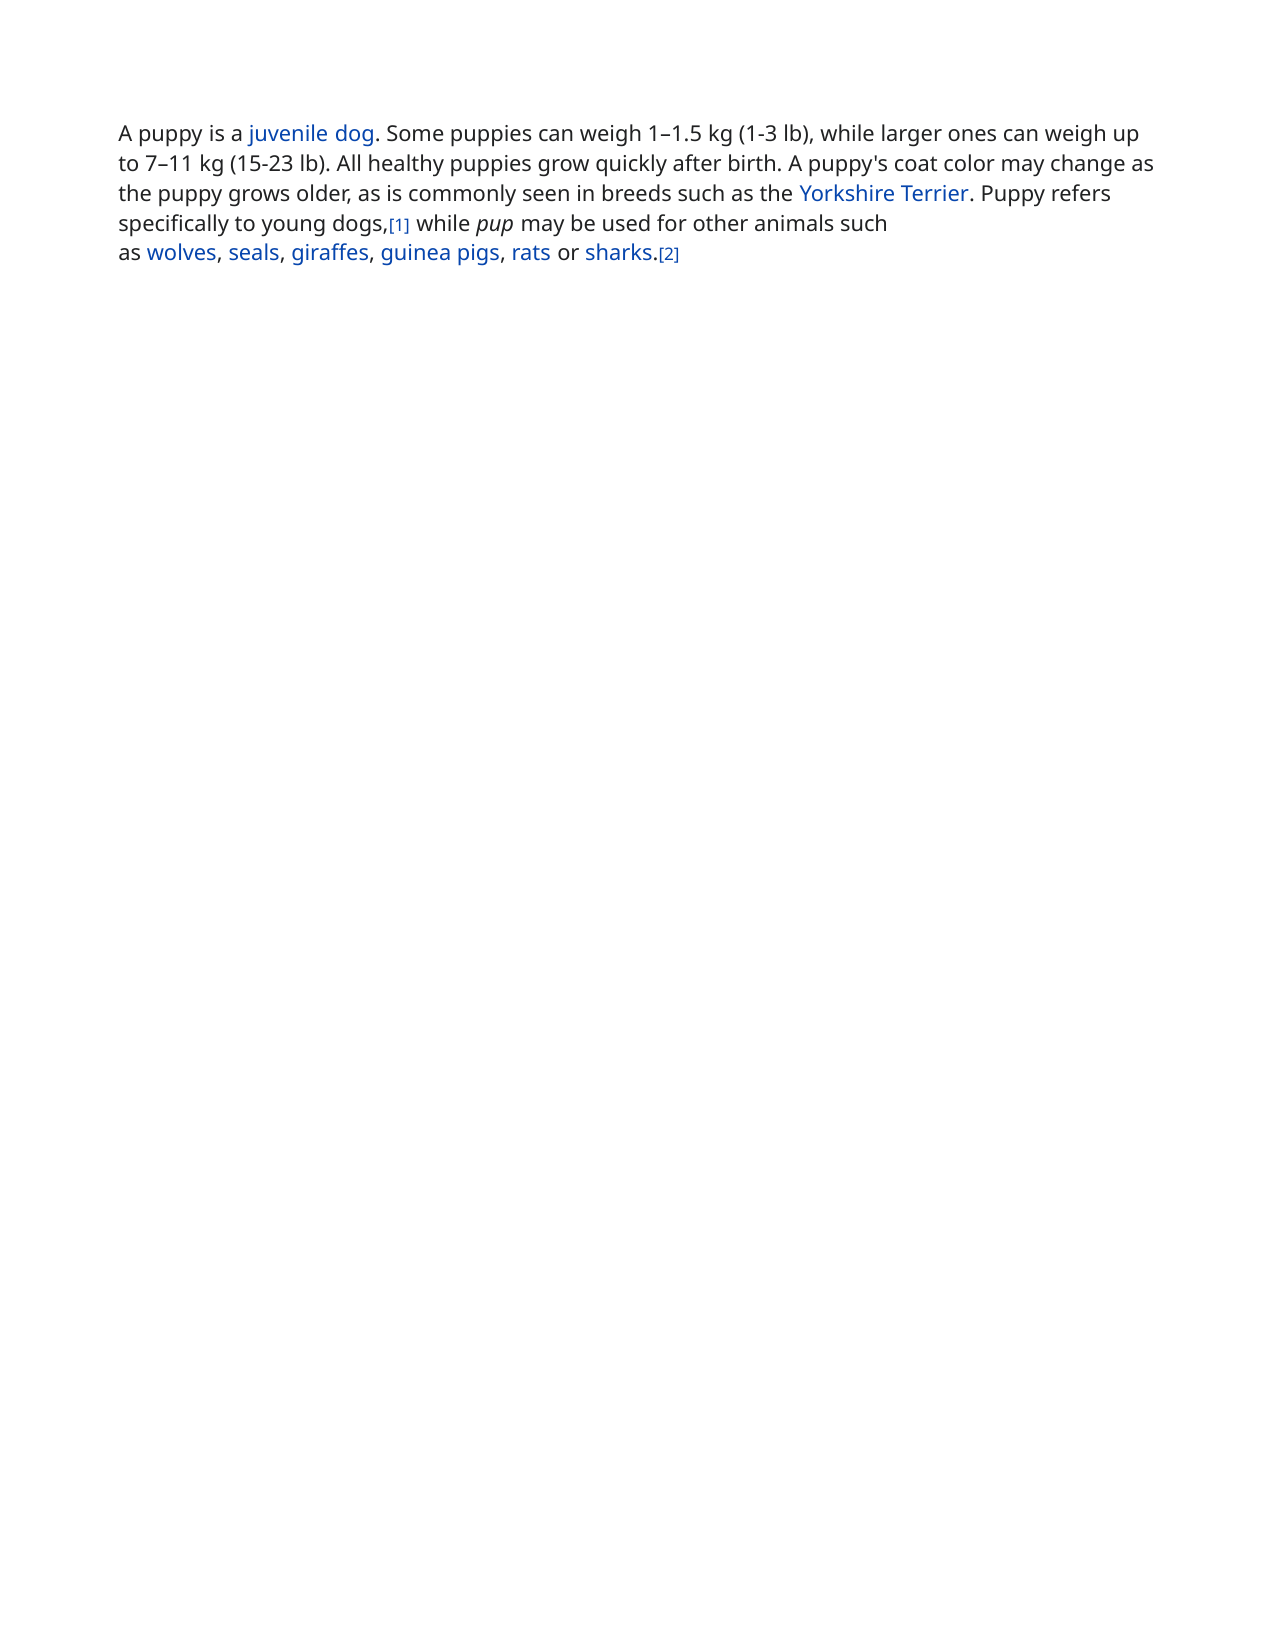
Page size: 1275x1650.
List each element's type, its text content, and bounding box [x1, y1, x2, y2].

text A puppy is a juvenile dog. Some puppies can weigh 1–1.5 kg (1-3 lb), while larger ones can weigh up to 7–11 kg (15-23 lb). All healthy puppies grow quickly after birth. A puppy's coat color may change as the puppy grows older, as is commonly seen in breeds such as the Yorkshire Terrier. Puppy refers specifically to young dogs,[1] while pup may be used for other animals such as wolves, seals, giraffes, guinea pigs, rats or sharks.[2] [118, 118, 1157, 267]
